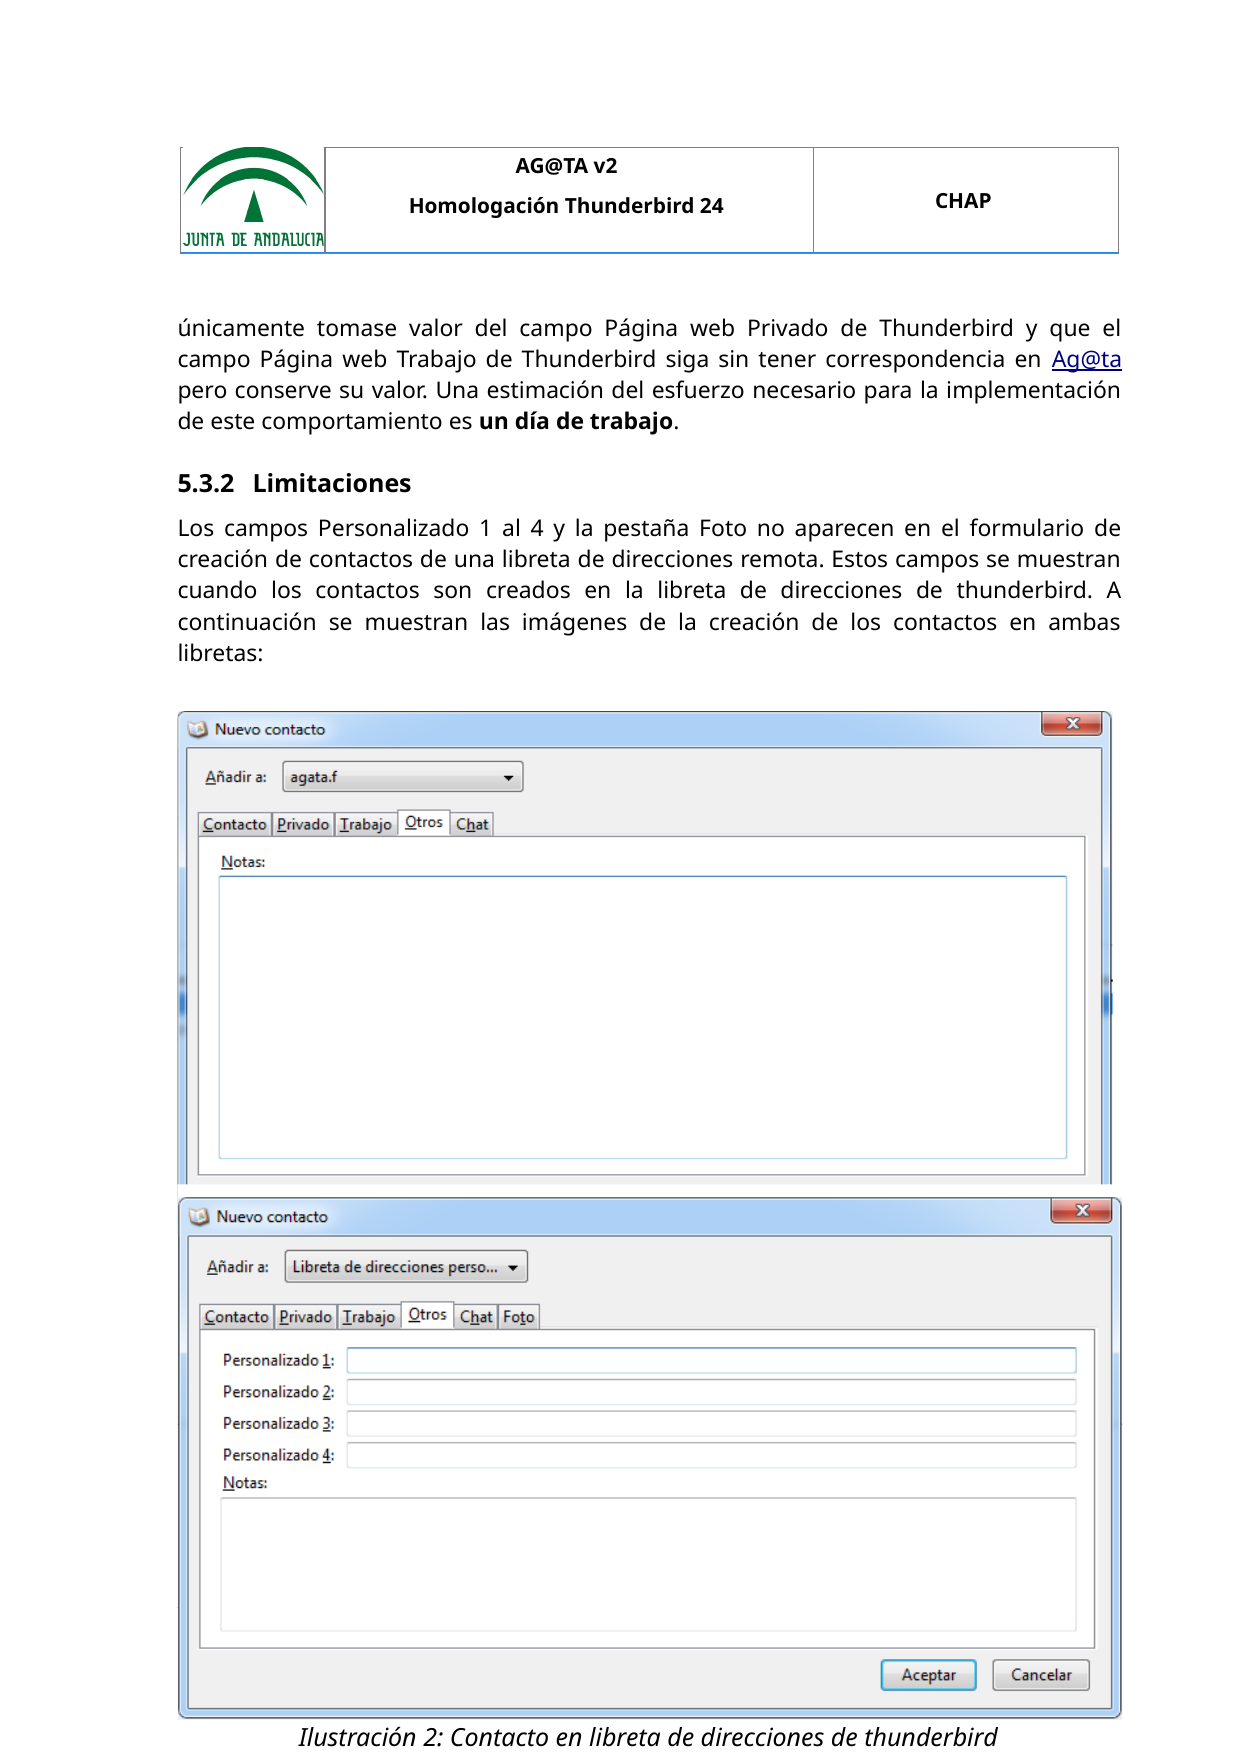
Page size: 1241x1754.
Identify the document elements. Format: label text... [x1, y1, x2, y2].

text Ilustración 1: Contacto en libreta de direcciones remota [1113, 712, 1122, 1184]
picture [177, 1197, 1123, 1720]
picture [183, 147, 324, 246]
picture [177, 711, 1113, 1184]
subtitle Limitaciones [177, 466, 1122, 500]
text Los campos Personalizado 1 al 4 y la pestaña Foto no aparecen en el formulario de creación de contactos de una libreta de direcciones remota. Estos campos se muestran cuando los contactos son creados en la libreta de direcciones de thunderbird. A continuación se muestran las imágenes de la creación de los contactos en ambas libretas: [177, 512, 1122, 668]
text únicamente tomase valor del campo Página web Privado de Thunderbird y que el campo Página web Trabajo de Thunderbird siga sin tener correspondencia en Ag@ta pero conserve su valor. Una estimación del esfuerzo necesario para la implementación de este comportamiento es un día de trabajo. [177, 311, 1122, 436]
text Ilustración 2: Contacto en libreta de direcciones de thunderbird [177, 1720, 1122, 1754]
